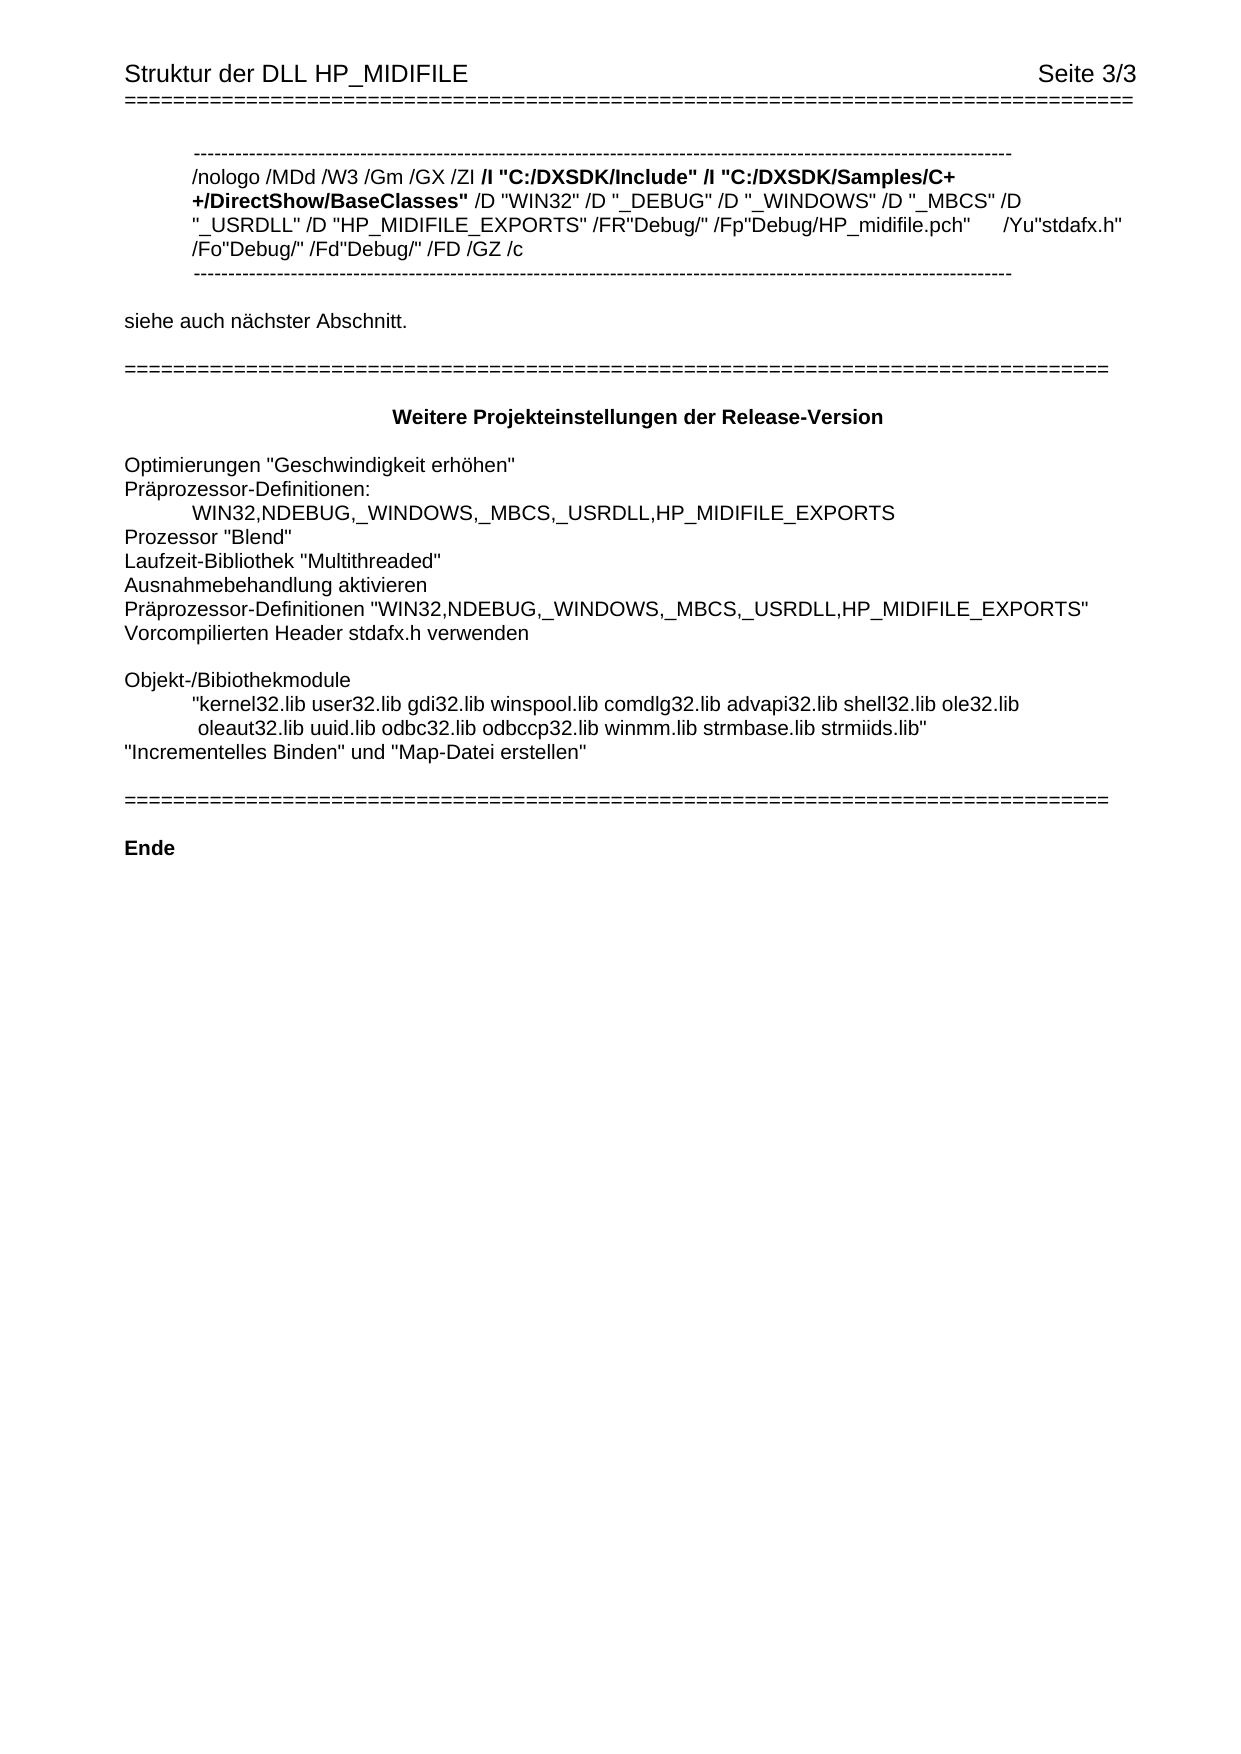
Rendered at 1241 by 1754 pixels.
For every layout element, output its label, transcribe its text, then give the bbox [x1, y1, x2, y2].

text ---------------------------------------------------------------------------------------------------------------------- [124, 261, 1152, 285]
text Weitere Projekteinstellungen der Release-Version [124, 405, 1152, 429]
text Prozessor "Blend" [124, 524, 1152, 548]
text ================================================================================= [124, 788, 1152, 812]
text Objekt-/Bibiothekmodule [124, 668, 1152, 692]
text ================================================================================= [124, 357, 1152, 381]
text ---------------------------------------------------------------------------------------------------------------------- [124, 141, 1152, 165]
text siehe auch nächster Abschnitt. [124, 309, 1152, 333]
text Ende [124, 836, 1152, 860]
text "kernel32.lib user32.lib gdi32.lib winspool.lib comdlg32.lib advapi32.lib shell32.lib ole32.lib [124, 692, 1152, 716]
text Ausnahmebehandlung aktivieren [124, 572, 1152, 596]
text Präprozessor-Definitionen "WIN32,NDEBUG,_WINDOWS,_MBCS,_USRDLL,HP_MIDIFILE_EXPORTS" [124, 596, 1152, 620]
text "Incrementelles Binden" und "Map-Datei erstellen" [124, 740, 1152, 764]
text Laufzeit-Bibliothek "Multithreaded" [124, 548, 1152, 572]
text Präprozessor-Definitionen: [124, 477, 1152, 501]
text Vorcompilierten Header stdafx.h verwenden [124, 620, 1152, 644]
text WIN32,NDEBUG,_WINDOWS,_MBCS,_USRDLL,HP_MIDIFILE_EXPORTS [124, 501, 1152, 524]
text oleaut32.lib uuid.lib odbc32.lib odbccp32.lib winmm.lib strmbase.lib strmiids.lib" [124, 716, 1152, 740]
text Optimierungen "Geschwindigkeit erhöhen" [124, 453, 1152, 477]
text /nologo /MDd /W3 /Gm /GX /ZI /I "C:/DXSDK/Include" /I "C:/DXSDK/Samples/C+ +/DirectShow/BaseClasses" /D "WIN32" /D "_DEBUG" /D "_WINDOWS" /D "_MBCS" /D "_USRDLL" /D "HP_MIDIFILE_EXPORTS" /FR"Debug/" /Fp"Debug/HP_midifile.pch" /Yu"stdafx.h" /Fo"Debug/" /Fd"Debug/" /FD /GZ /c [124, 165, 1152, 261]
